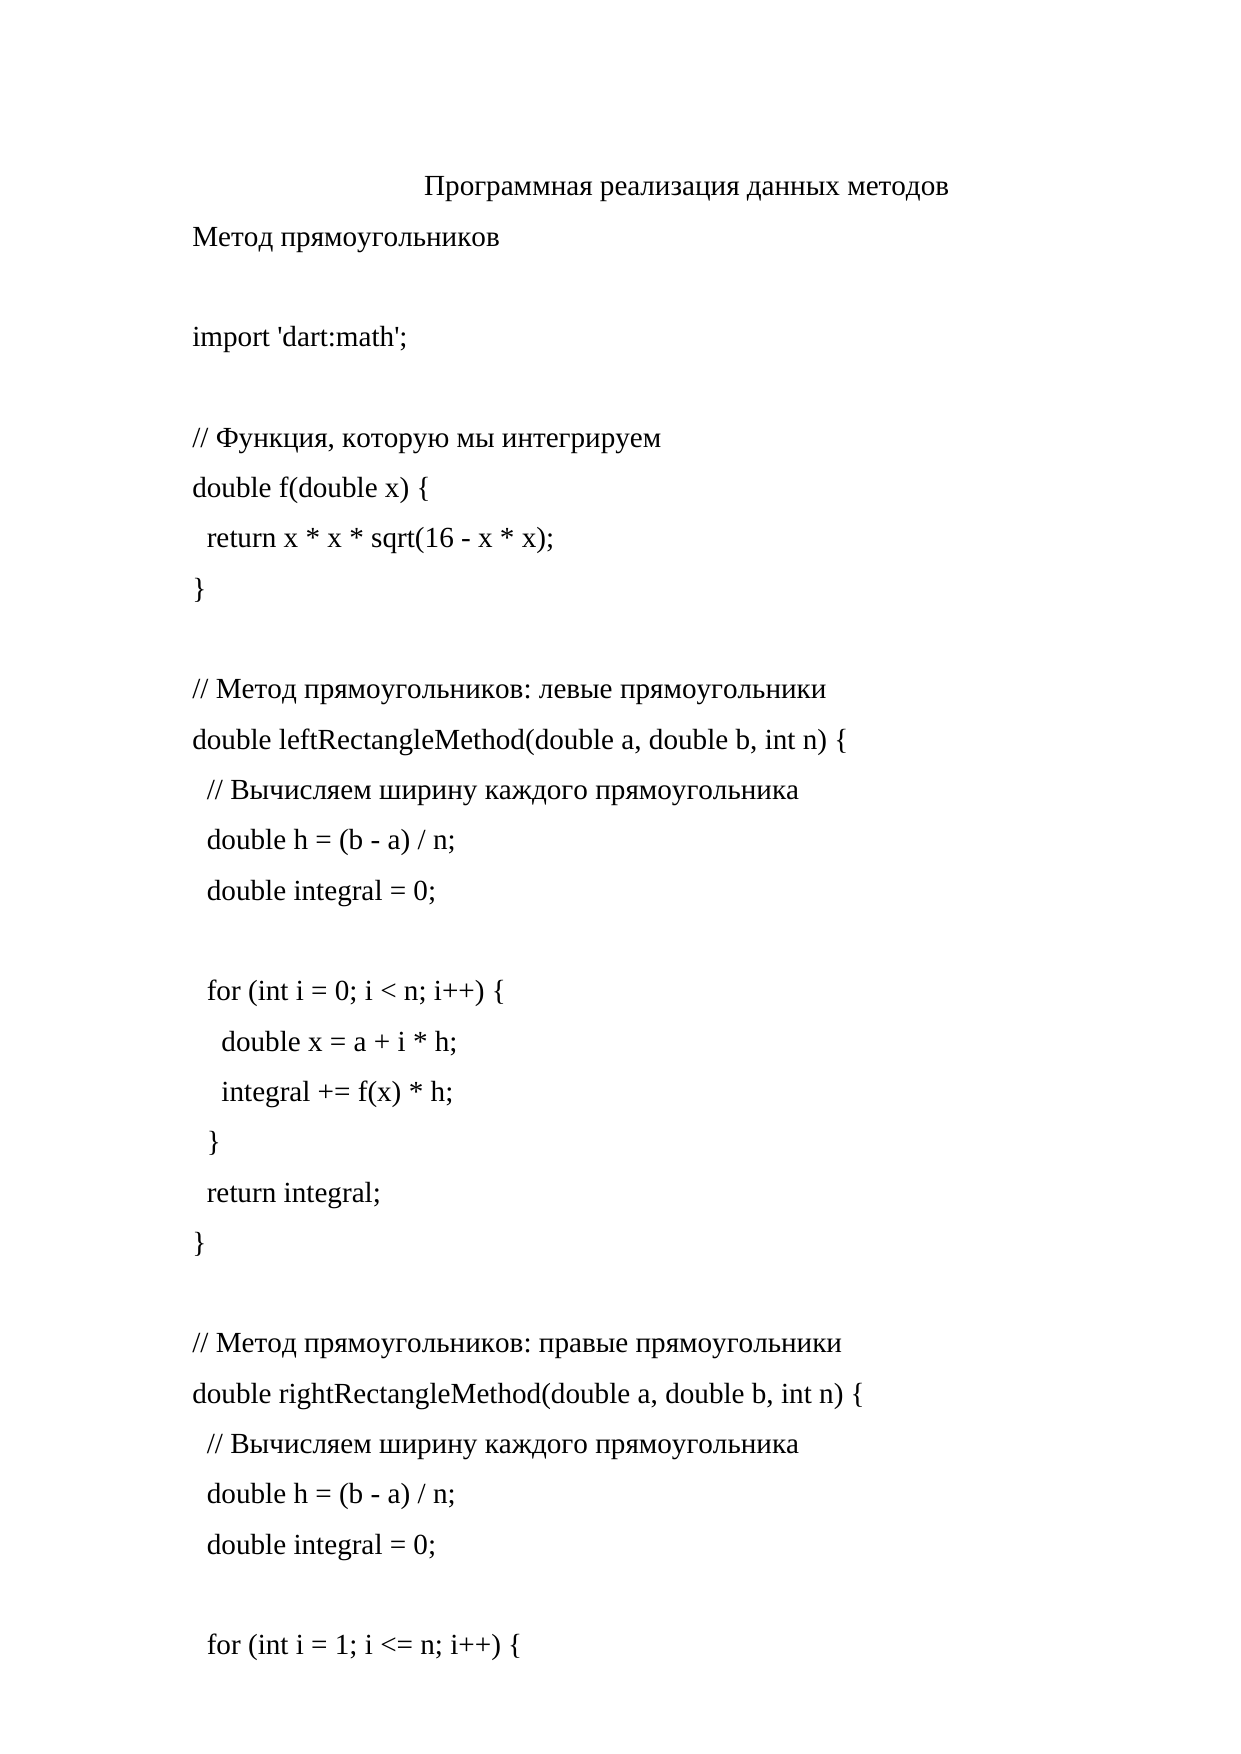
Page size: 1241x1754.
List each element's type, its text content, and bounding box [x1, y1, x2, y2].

text } [118, 1124, 1181, 1158]
text import 'dart:math'; [118, 319, 1181, 353]
text return x * x * sqrt(16 - x * x); [118, 521, 1181, 554]
text double integral = 0; [118, 1527, 1181, 1560]
text double rightRectangleMethod(double a, double b, int n) { [118, 1376, 1181, 1409]
text integral += f(x) * h; [118, 1074, 1181, 1108]
text Программная реализация данных методов [118, 168, 1181, 202]
text double x = a + i * h; [118, 1024, 1181, 1057]
text double leftRectangleMethod(double a, double b, int n) { [118, 722, 1181, 755]
text // Метод прямоугольников: левые прямоугольники [118, 672, 1181, 705]
text double f(double x) { [118, 470, 1181, 504]
text double h = (b - a) / n; [118, 1477, 1181, 1510]
text double h = (b - a) / n; [118, 822, 1181, 856]
text // Метод прямоугольников: правые прямоугольники [118, 1326, 1181, 1359]
text Метод прямоугольников [118, 219, 1181, 252]
text // Вычисляем ширину каждого прямоугольника [118, 772, 1181, 806]
text } [118, 571, 1181, 604]
text double integral = 0; [118, 873, 1181, 906]
text for (int i = 0; i < n; i++) { [118, 973, 1181, 1007]
text // Вычисляем ширину каждого прямоугольника [118, 1426, 1181, 1460]
text return integral; [118, 1175, 1181, 1208]
text // Функция, которую мы интегрируем [118, 420, 1181, 453]
text } [118, 1225, 1181, 1258]
text for (int i = 1; i <= n; i++) { [118, 1627, 1181, 1661]
